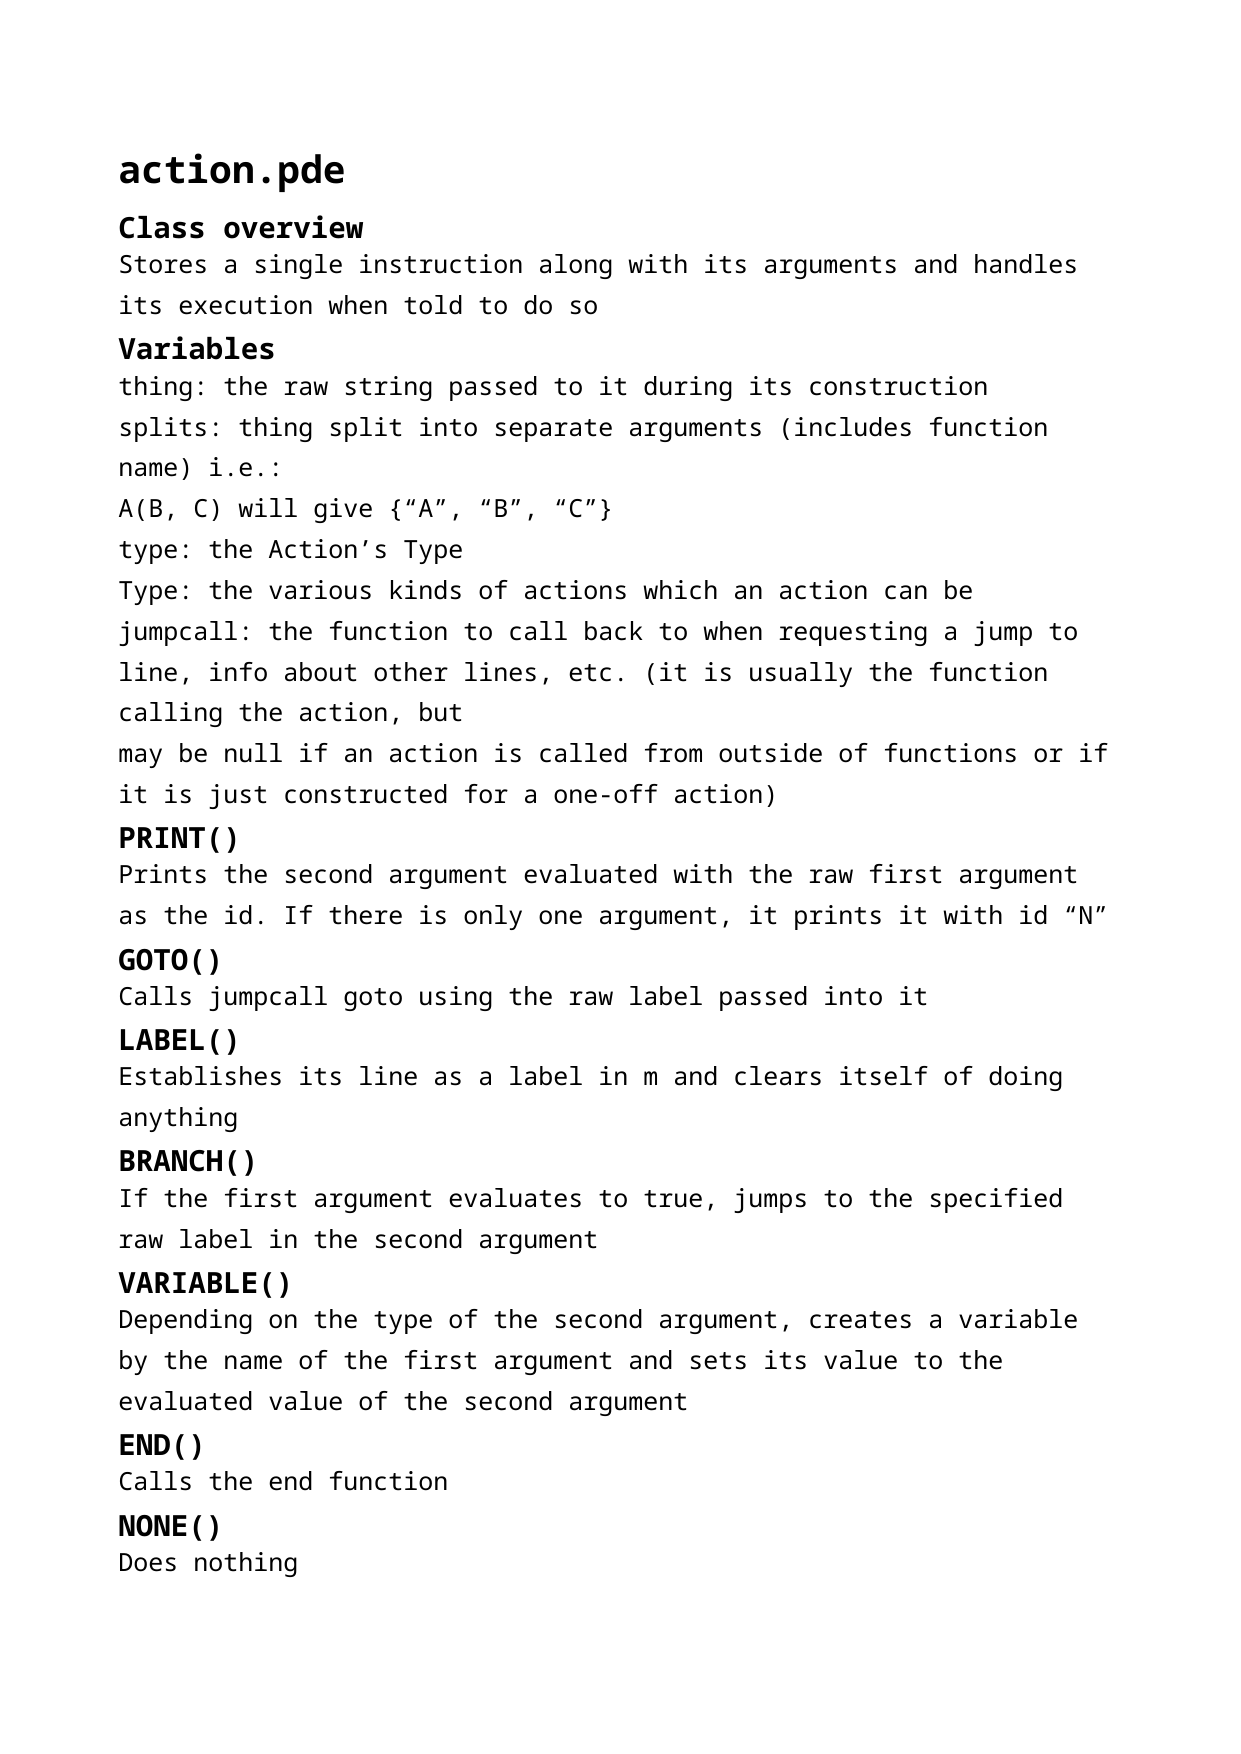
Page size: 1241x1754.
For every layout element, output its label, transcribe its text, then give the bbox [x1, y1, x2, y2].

subtitle LABEL() [118, 1019, 1122, 1059]
subtitle Variables [118, 329, 1122, 368]
subtitle GOTO() [118, 939, 1122, 978]
text Stores a single instruction along with its arguments and handles its execution when told to do so [118, 247, 1122, 322]
subtitle PRINT() [118, 817, 1122, 857]
text Establishes its line as a label in m and clears itself of doing anything [118, 1059, 1122, 1134]
subtitle action.pde [118, 143, 1122, 195]
text If the first argument evaluates to true, jumps to the specified raw label in the second argument [118, 1180, 1122, 1255]
text may be null if an action is called from outside of functions or if it is just constructed for a one-off action) [118, 736, 1122, 811]
text splits: thing split into separate arguments (includes function name) i.e.: [118, 409, 1122, 484]
subtitle Class overview [118, 207, 1122, 247]
text Does nothing [118, 1544, 1122, 1578]
subtitle END() [118, 1424, 1122, 1464]
text Depending on the type of the second argument, creates a variable by the name of the first argument and sets its value to the evaluated value of the second argument [118, 1302, 1122, 1417]
subtitle BRANCH() [118, 1141, 1122, 1180]
text Prints the second argument evaluated with the raw first argument as the id. If there is only one argument, it prints it with id “N” [118, 857, 1122, 932]
subtitle NONE() [118, 1505, 1122, 1544]
text A(B, C) will give {“A”, “B”, “C”} [118, 491, 1122, 525]
text thing: the raw string passed to it during its construction [118, 368, 1122, 402]
subtitle VARIABLE() [118, 1262, 1122, 1302]
text Type: the various kinds of actions which an action can be [118, 572, 1122, 607]
text Calls the end function [118, 1464, 1122, 1498]
text jumpcall: the function to call back to when requesting a jump to line, info about other lines, etc. (it is usually the function calling the action, but [118, 613, 1122, 729]
text Calls jumpcall goto using the raw label passed into it [118, 978, 1122, 1013]
text type: the Action’s Type [118, 532, 1122, 566]
